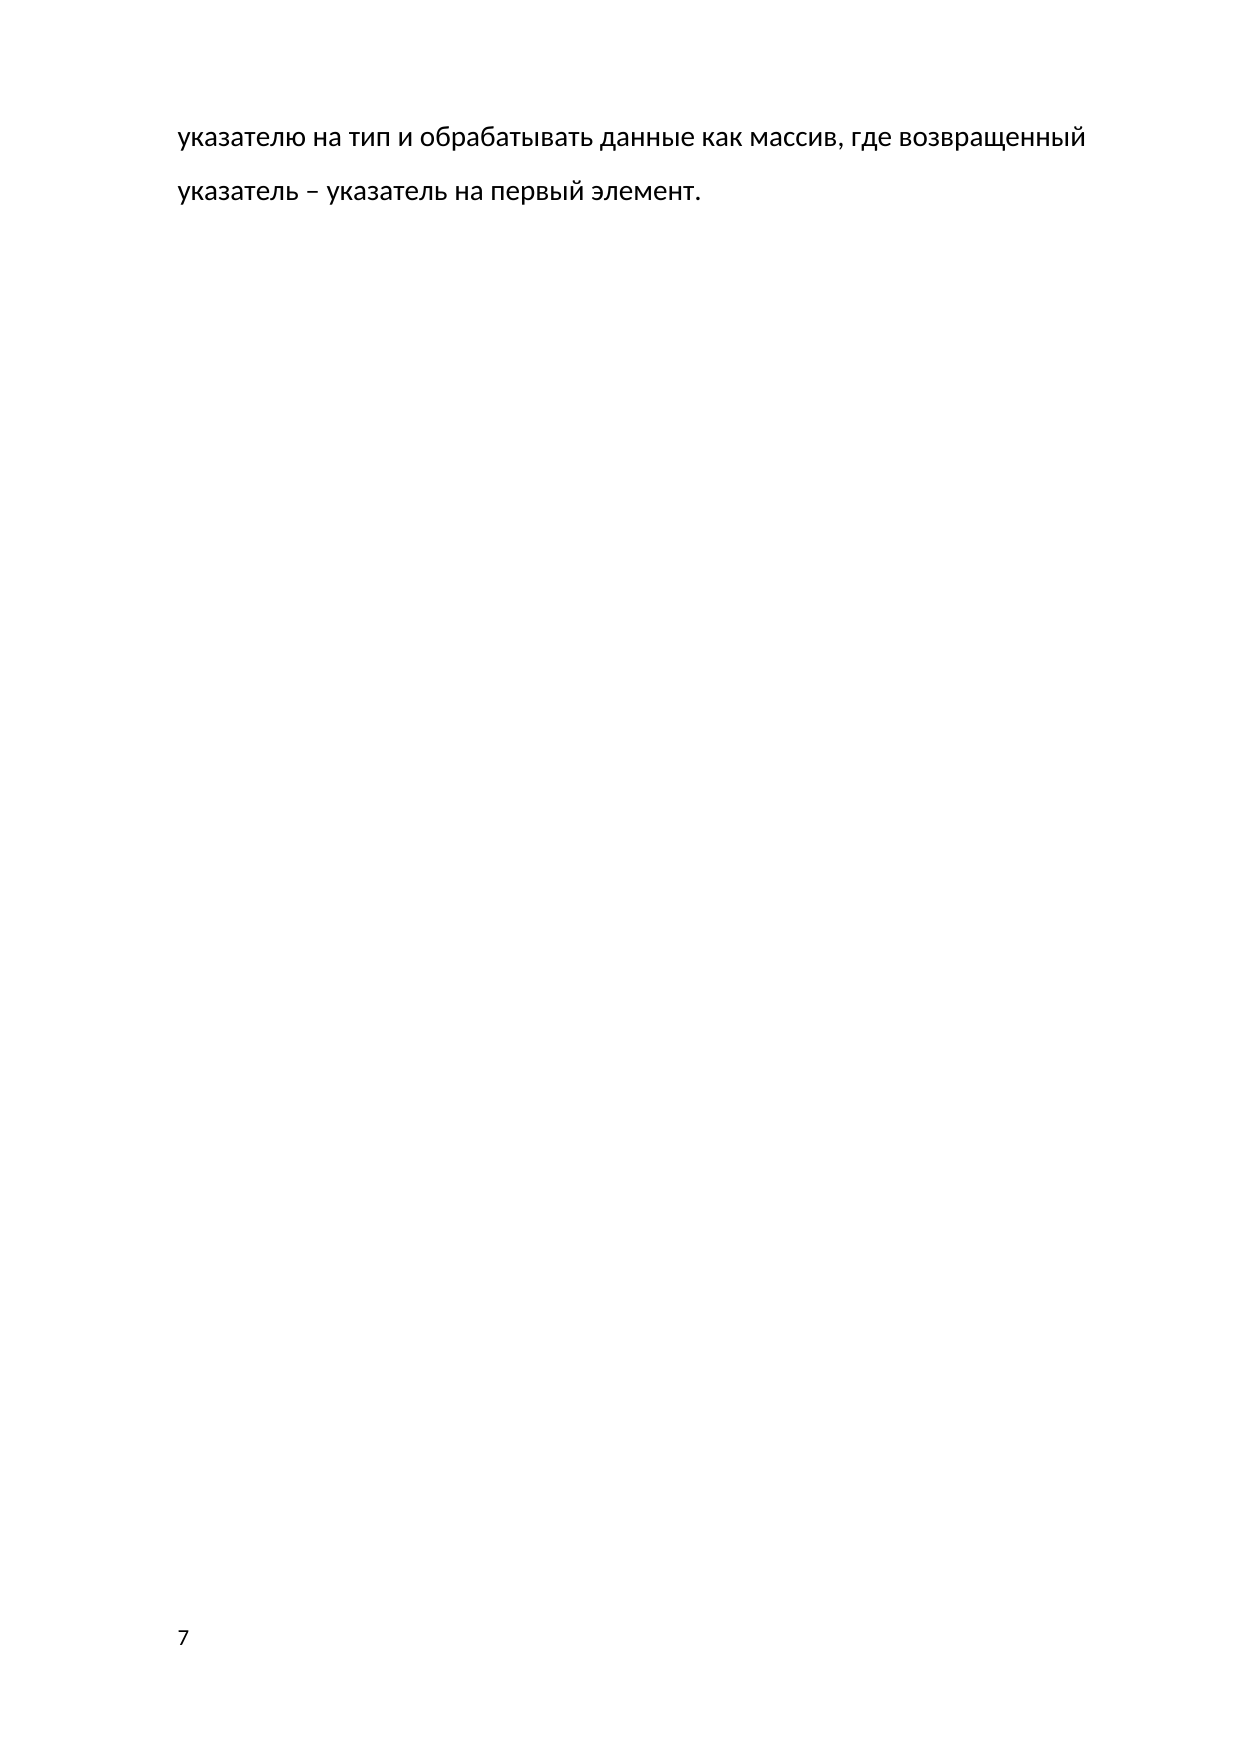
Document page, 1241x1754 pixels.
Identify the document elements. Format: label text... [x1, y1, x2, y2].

text указателю на тип и обрабатывать данные как массив, где возвращенный указатель – указатель на первый элемент. [177, 118, 1152, 207]
